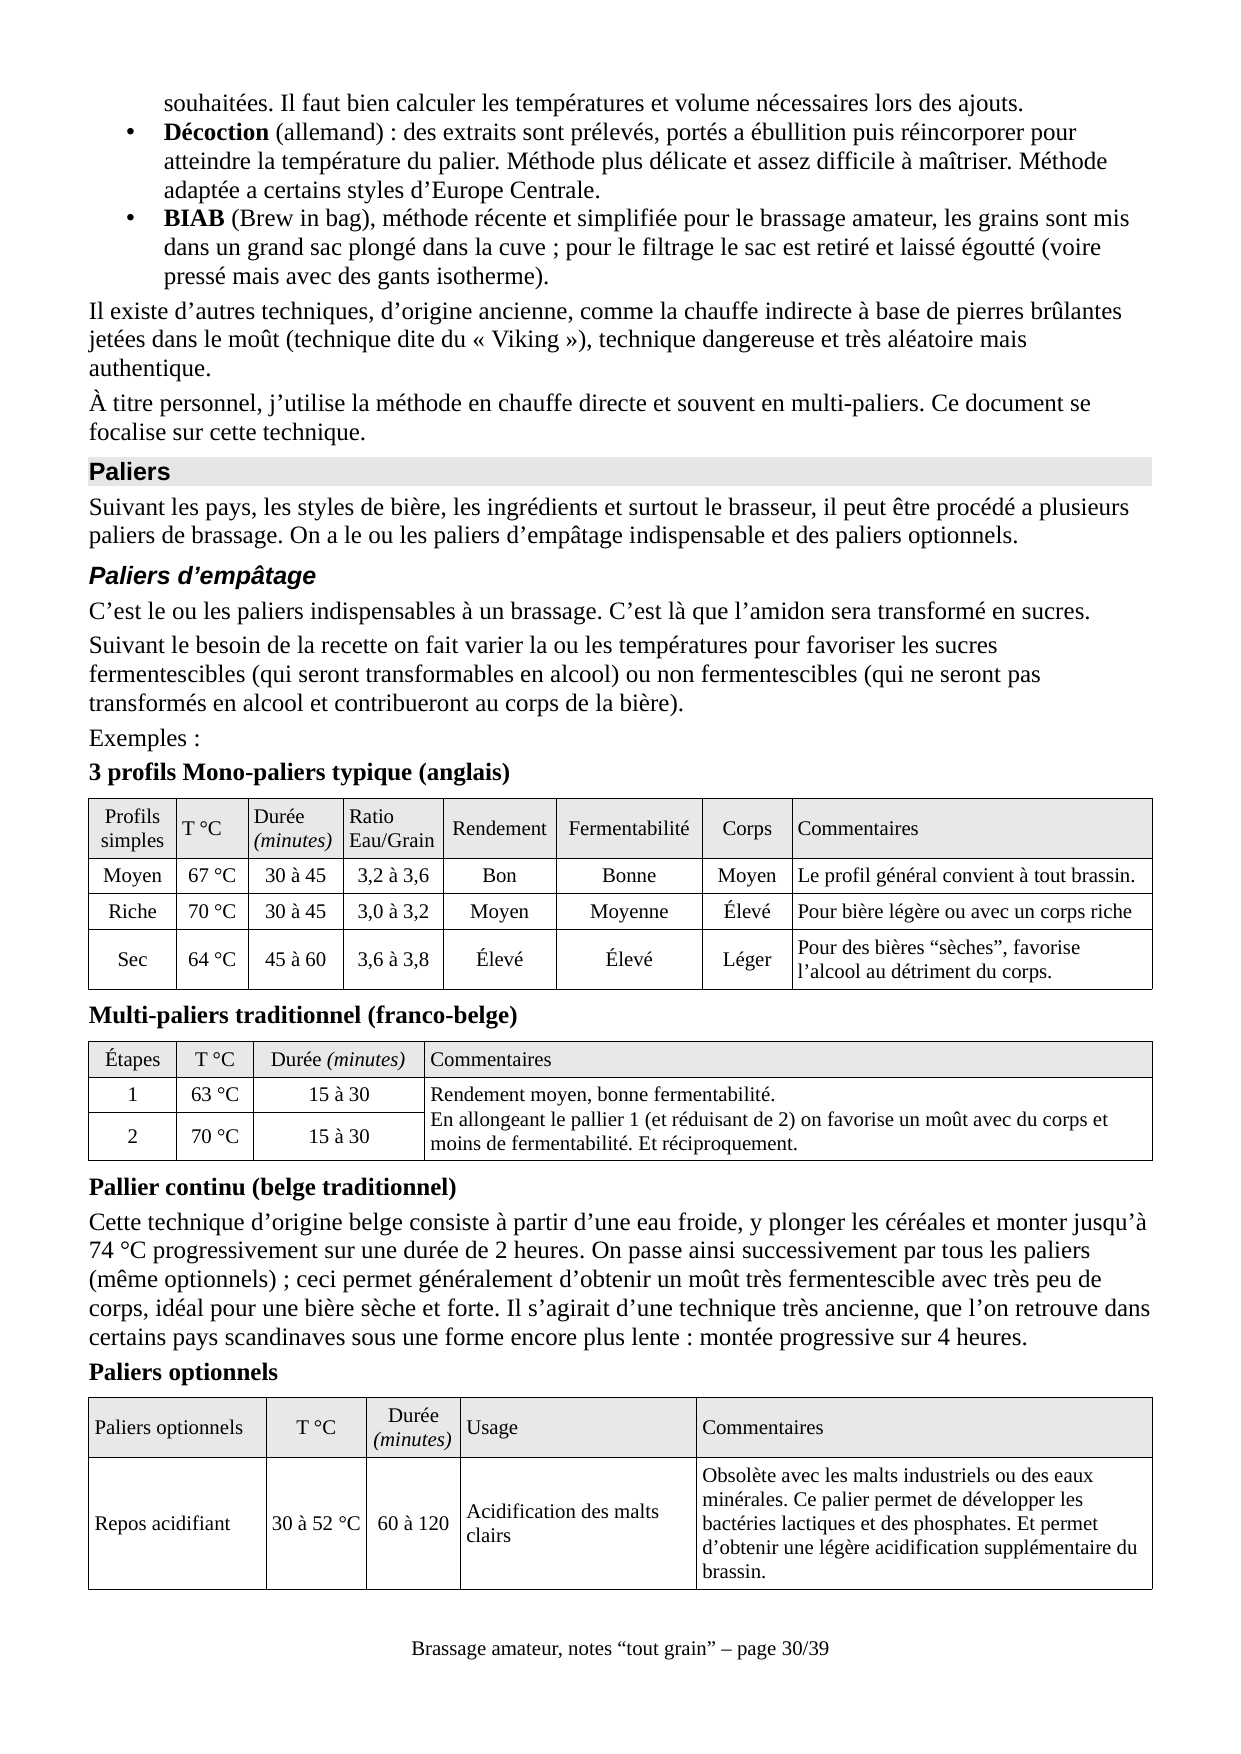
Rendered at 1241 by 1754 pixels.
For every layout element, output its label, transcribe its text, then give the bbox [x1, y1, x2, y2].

table_cell 30 à 45 [249, 859, 343, 893]
table_header Durée (minutes) [254, 1042, 424, 1077]
table_header Paliers optionnels [89, 1398, 266, 1457]
table_cell 3,6 à 3,8 [344, 930, 443, 988]
table_cell 67 °C [177, 859, 248, 893]
table_cell Bon [444, 859, 556, 893]
table_header Profils simples [89, 799, 176, 858]
table_cell 30 à 45 [249, 894, 343, 929]
list Décoction (allemand) : des extraits sont prélevés, portés a ébullition puis réincorporer pour atteindre la température du palier. Méthode plus délicate et assez difficile à maîtriser. Méthode adaptée a certains styles d’Europe Centrale. [126, 117, 1152, 203]
table_cell Acidification des malts clairs [461, 1458, 696, 1589]
table_cell Pour des bières “sèches”, favorise l’alcool au détriment du corps. [793, 930, 1152, 988]
table_cell Élevé [557, 930, 702, 988]
table_cell Léger [703, 930, 792, 988]
table_cell 30 à 52 °C [267, 1458, 366, 1589]
table_header Commentaires [697, 1398, 1152, 1457]
table_cell 63 °C [177, 1078, 253, 1112]
table_cell Moyenne [557, 894, 702, 929]
table_cell Moyen [703, 859, 792, 893]
list souhaitées. Il faut bien calculer les températures et volume nécessaires lors des ajouts. [126, 88, 1152, 117]
list BIAB (Brew in bag), méthode récente et simplifiée pour le brassage amateur, les grains sont mis dans un grand sac plongé dans la cuve ; pour le filtrage le sac est retiré et laissé égoutté (voire pressé mais avec des gants isotherme). [126, 203, 1152, 290]
table_cell Riche [89, 894, 176, 929]
table_header Durée (minutes) [367, 1398, 460, 1457]
table_header Fermentabilité [557, 799, 702, 858]
text À titre personnel, j’utilise la méthode en chauffe directe et souvent en multi-paliers. Ce document se focalise sur cette technique. [88, 388, 1152, 445]
table_header Commentaires [425, 1042, 1152, 1077]
subtitle Paliers [88, 457, 1152, 486]
table_cell 70 °C [177, 1113, 253, 1160]
table_cell 15 à 30 [254, 1113, 424, 1160]
table_cell 3,2 à 3,6 [344, 859, 443, 893]
table_cell Moyen [444, 894, 556, 929]
table_cell Pour bière légère ou avec un corps riche [793, 894, 1152, 929]
table_header Durée (minutes) [249, 799, 343, 858]
text Il existe d’autres techniques, d’origine ancienne, comme la chauffe indirecte à base de pierres brûlantes jetées dans le moût (technique dite du « Viking »), technique dangereuse et très aléatoire mais authentique. [88, 296, 1152, 382]
table_cell Moyen [89, 859, 176, 893]
table_cell Rendement moyen, bonne fermentabilité. En allongeant le pallier 1 (et réduisant de 2) on favorise un moût avec du corps et moins de fermentabilité. Et réciproquement. [425, 1078, 1152, 1160]
table_cell Le profil général convient à tout brassin. [793, 859, 1152, 893]
text Paliers optionnels [88, 1357, 1152, 1385]
table_cell 1 [89, 1078, 176, 1112]
table_cell 60 à 120 [367, 1458, 460, 1589]
text Suivant le besoin de la recette on fait varier la ou les températures pour favoriser les sucres fermentescibles (qui seront transformables en alcool) ou non fermentescibles (qui ne seront pas transformés en alcool et contribueront au corps de la bière). [88, 631, 1152, 717]
table_cell Obsolète avec les malts industriels ou des eaux minérales. Ce palier permet de développer les bactéries lactiques et des phosphates. Et permet d’obtenir une légère acidification supplémentaire du brassin. [697, 1458, 1152, 1589]
table_cell Élevé [444, 930, 556, 988]
table_cell 3,0 à 3,2 [344, 894, 443, 929]
table_header Rendement [444, 799, 556, 858]
table_cell 70 °C [177, 894, 248, 929]
table_cell Repos acidifiant [89, 1458, 266, 1589]
table_header Étapes [89, 1042, 176, 1077]
table_cell 45 à 60 [249, 930, 343, 988]
text Suivant les pays, les styles de bière, les ingrédients et surtout le brasseur, il peut être procédé a plusieurs paliers de brassage. On a le ou les paliers d’empâtage indispensable et des paliers optionnels. [88, 492, 1152, 549]
table_cell 15 à 30 [254, 1078, 424, 1112]
text 3 profils Mono-paliers typique (anglais) [88, 757, 1152, 786]
table_cell 2 [89, 1113, 176, 1160]
text Multi-paliers traditionnel (franco-belge) [88, 1000, 1152, 1029]
table_header T °C [177, 799, 248, 858]
subtitle Paliers d’empâtage [88, 561, 1152, 590]
text C’est le ou les paliers indispensables à un brassage. C’est là que l’amidon sera transformé en sucres. [88, 596, 1152, 624]
table_header Commentaires [793, 799, 1152, 858]
text Pallier continu (belge traditionnel) [88, 1172, 1152, 1201]
table_cell Bonne [557, 859, 702, 893]
table_header Usage [461, 1398, 696, 1457]
table_header Corps [703, 799, 792, 858]
table_header T °C [177, 1042, 253, 1077]
text Cette technique d’origine belge consiste à partir d’une eau froide, y plonger les céréales et monter jusqu’à 74 °C progressivement sur une durée de 2 heures. On passe ainsi successivement par tous les paliers (même optionnels) ; ceci permet généralement d’obtenir un moût très fermentescible avec très peu de corps, idéal pour une bière sèche et forte. Il s’agirait d’une technique très ancienne, que l’on retrouve dans certains pays scandinaves sous une forme encore plus lente : montée progressive sur 4 heures. [88, 1207, 1152, 1351]
table_cell Sec [89, 930, 176, 988]
table_cell Élevé [703, 894, 792, 929]
text Exemples : [88, 723, 1152, 751]
table_header T °C [267, 1398, 366, 1457]
table_cell 64 °C [177, 930, 248, 988]
table_header Ratio Eau/Grain [344, 799, 443, 858]
